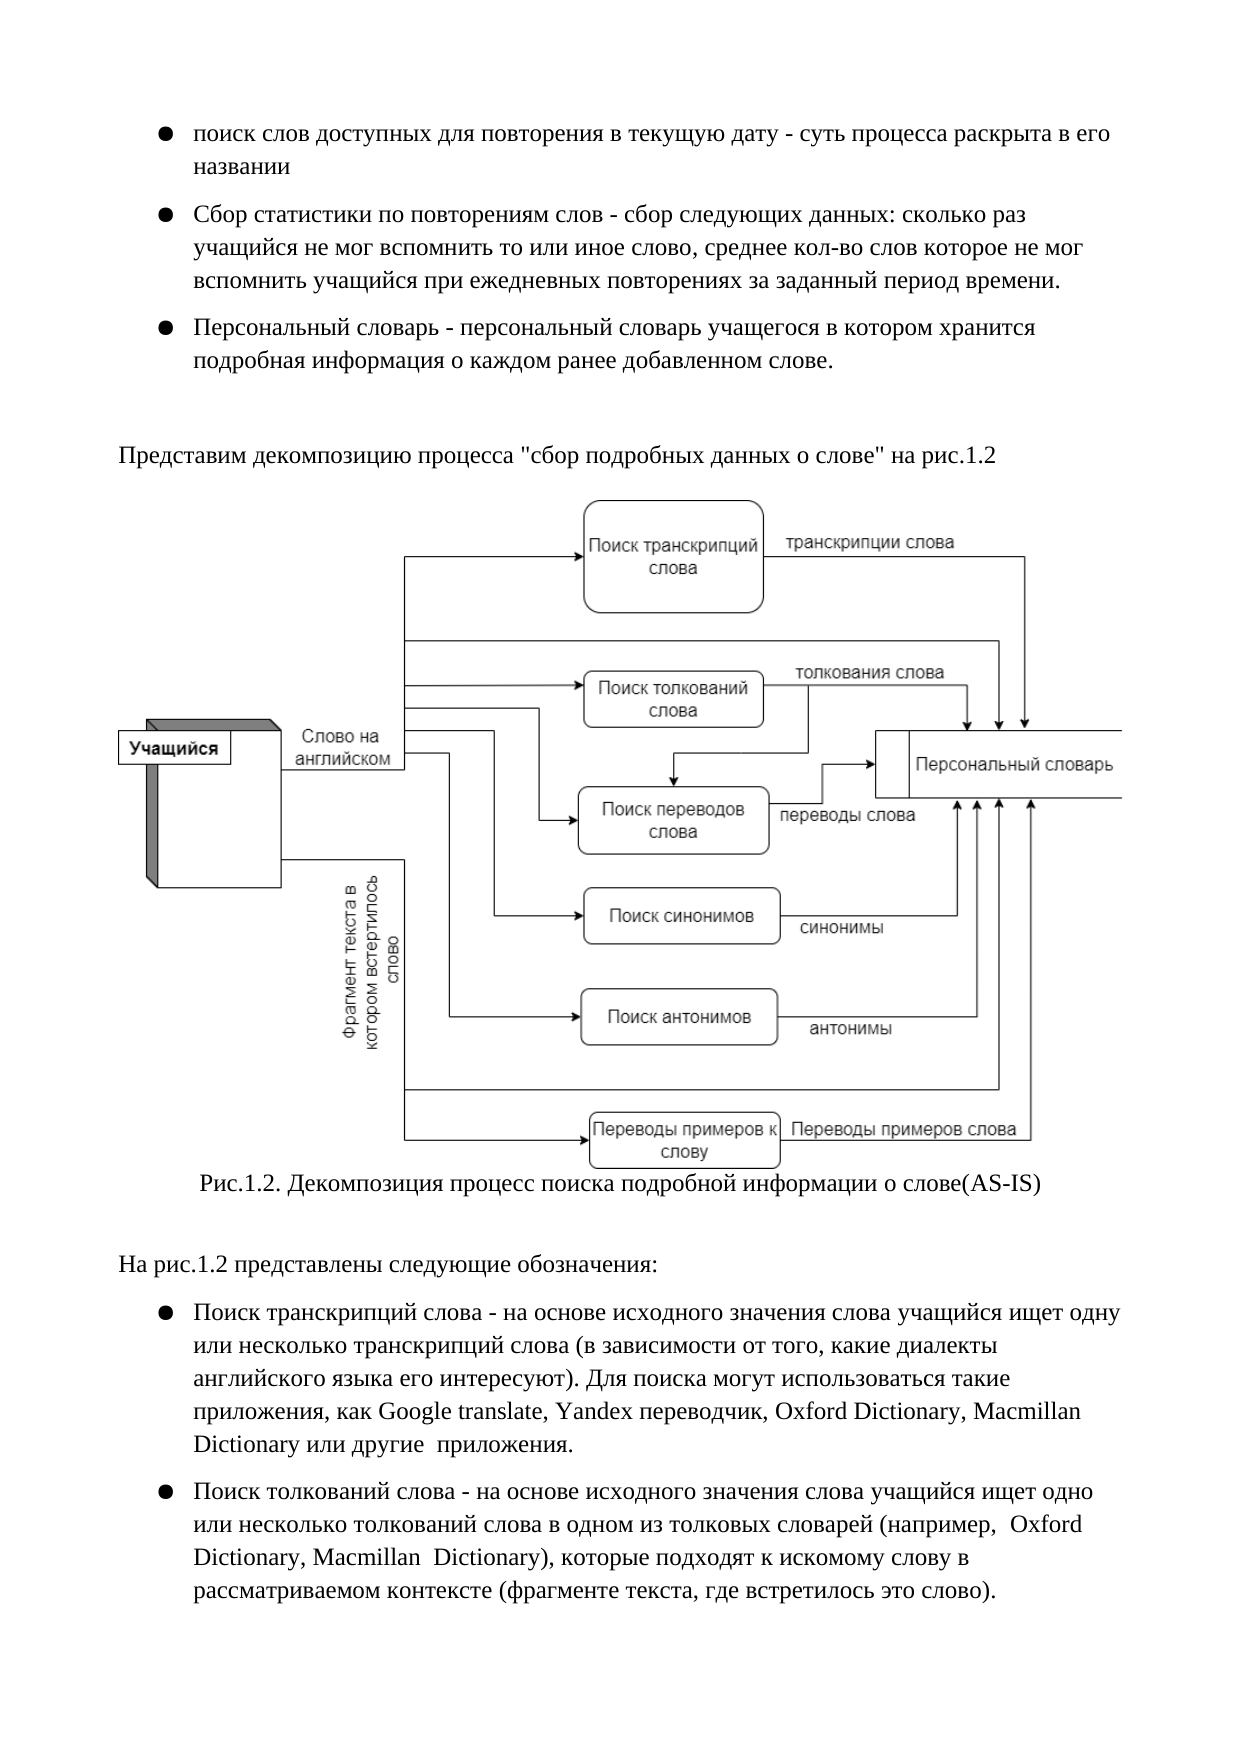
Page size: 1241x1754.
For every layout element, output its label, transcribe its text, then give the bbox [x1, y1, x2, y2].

list Поиск толкований слова - на основе исходного значения слова учащийся ищет одно или несколько толкований слова в одном из толковых словарей (например, Oxford Dictionary, Macmillan Dictionary), которые подходят к искомому слову в рассматриваемом контексте (фрагменте текста, где встретилось это слово). [156, 1476, 1122, 1604]
text Рис.1.2. Декомпозиция процесс поиска подробной информации о слове(AS-IS) [118, 1169, 1122, 1197]
list поиск слов доступных для повторения в текущую дату - суть процесса раскрыта в его названии [156, 118, 1122, 180]
picture [118, 500, 1123, 1169]
list Сбор статистики по повторениям слов - сбор следующих данных: сколько раз учащийся не мог вспомнить то или иное слово, среднее кол-во слов которое не мог вспомнить учащийся при ежедневных повторениях за заданный период времени. [156, 199, 1122, 293]
list Персональный словарь - персональный словарь учащегося в котором хранится подробная информация о каждом ранее добавленном слове. [156, 312, 1122, 374]
text Представим декомпозицию процесса "сбор подробных данных о слове" на рис.1.2 [118, 441, 1122, 469]
list Поиск транскрипций слова - на основе исходного значения слова учащийся ищет одну или несколько транскрипций слова (в зависимости от того, какие диалекты английского языка его интересуют). Для поиска могут использоваться такие приложения, как Google translate, Yandex переводчик, Oxford Dictionary, Macmillan Dictionary или другие приложения. [156, 1297, 1122, 1457]
text На рис.1.2 представлены следующие обозначения: [118, 1249, 1122, 1278]
